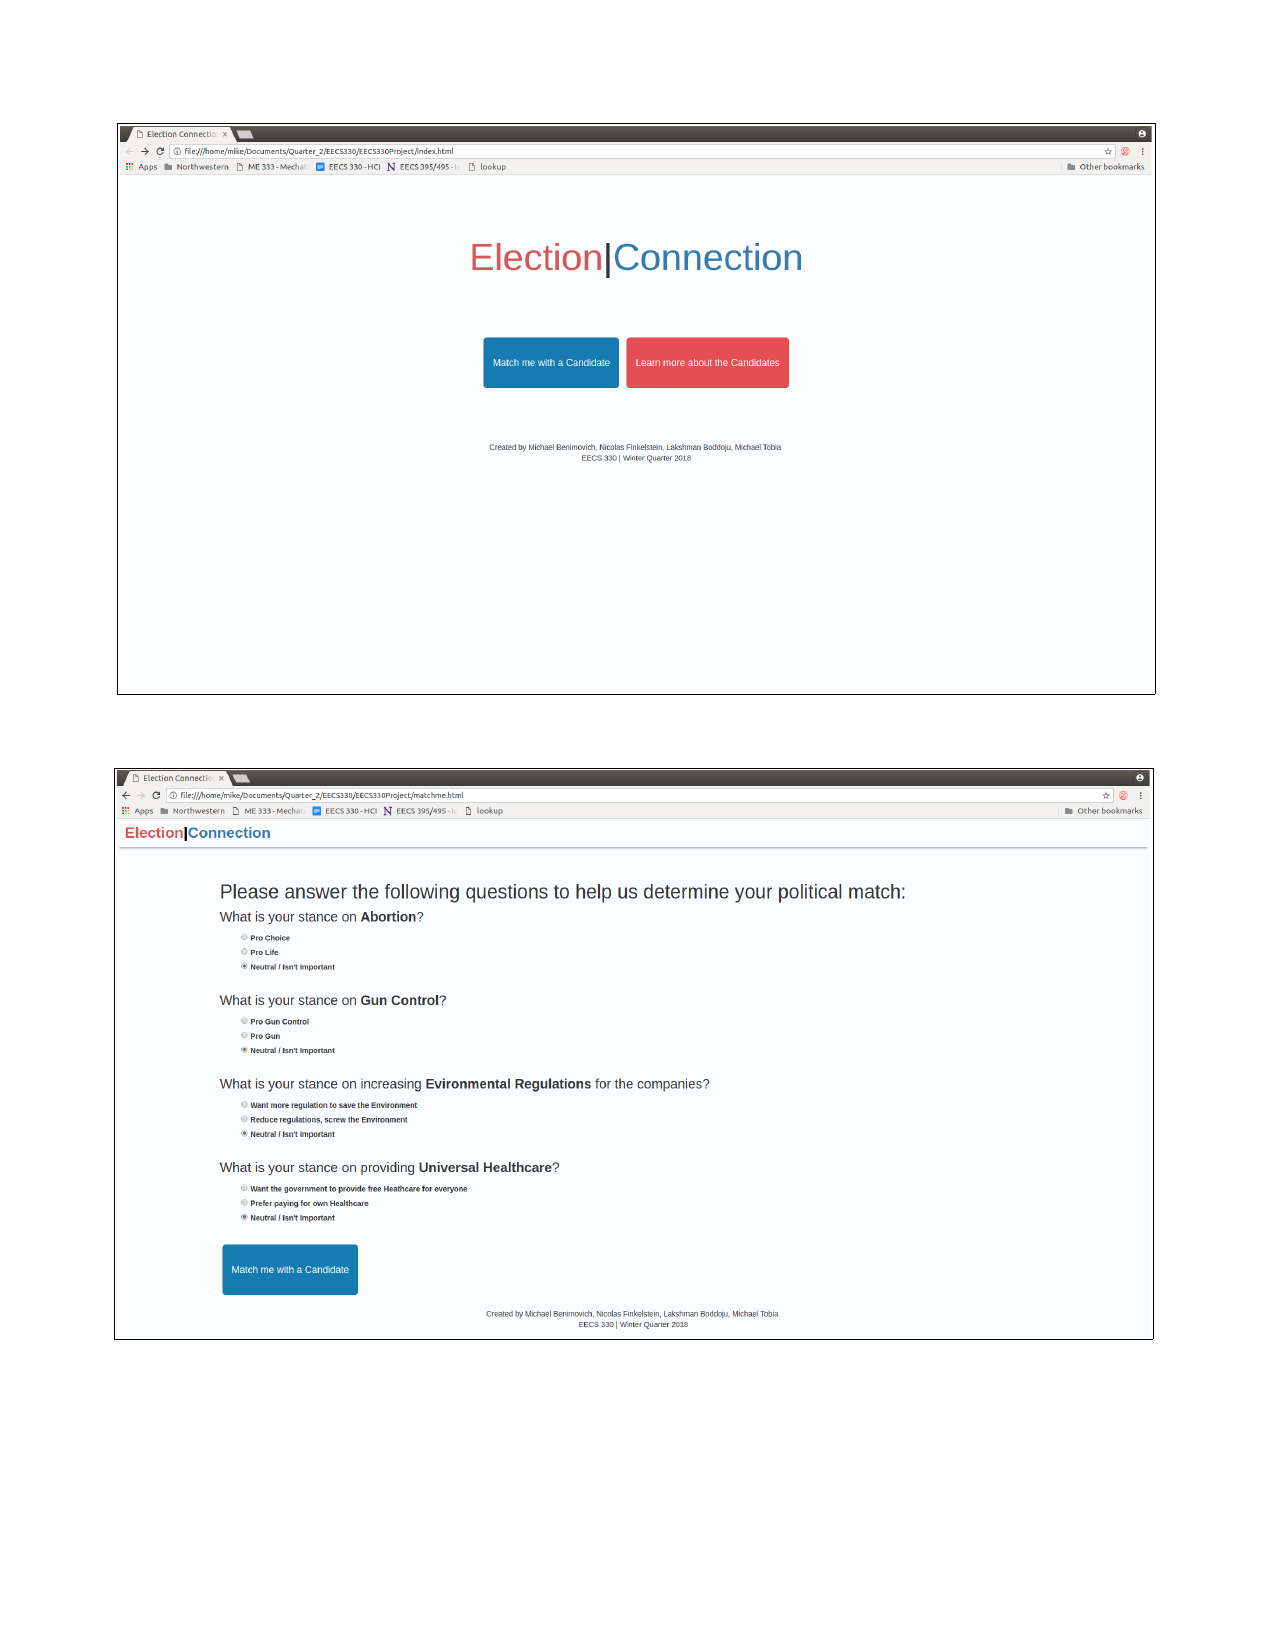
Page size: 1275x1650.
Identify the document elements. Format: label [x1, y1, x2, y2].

picture [116, 770, 1150, 1336]
picture [120, 126, 1152, 691]
